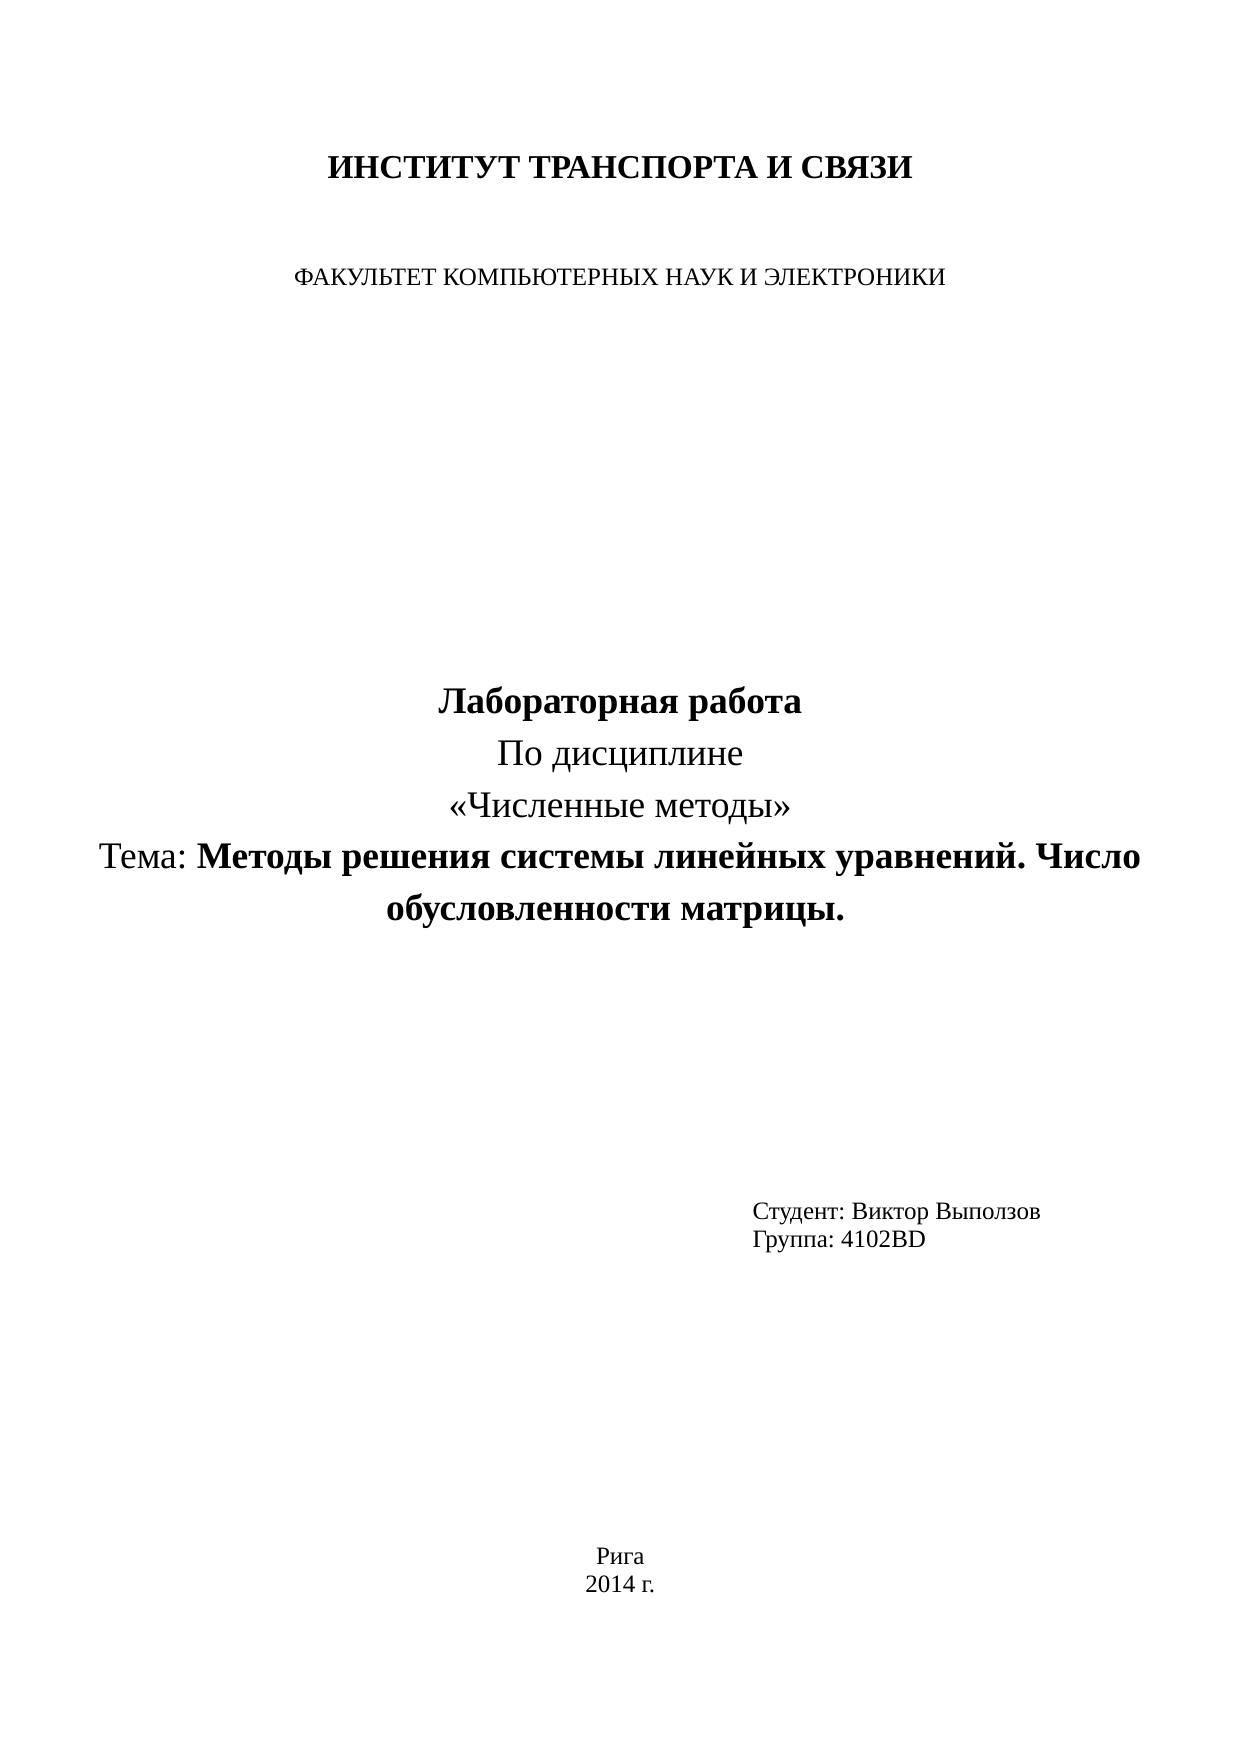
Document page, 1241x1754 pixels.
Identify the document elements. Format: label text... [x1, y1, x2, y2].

text ФАКУЛЬТЕТ КОМПЬЮТЕРНЫХ НАУК И ЭЛЕКТРОНИКИ [88, 262, 1152, 291]
text Студент: Виктор Выползов [752, 1196, 1152, 1224]
text Группа: 4102BD [752, 1224, 1152, 1282]
text Лабораторная работа [88, 679, 1152, 722]
text «Численные методы» [88, 782, 1152, 825]
text 2014 г. [88, 1569, 1152, 1598]
text Рига [88, 1541, 1152, 1569]
text По дисциплине [88, 730, 1152, 773]
text ИНСТИТУТ ТРАНСПОРТА И СВЯЗИ [88, 147, 1152, 185]
text Тема: Методы решения системы линейных уравнений. Число обусловленности матрицы. [88, 834, 1152, 928]
